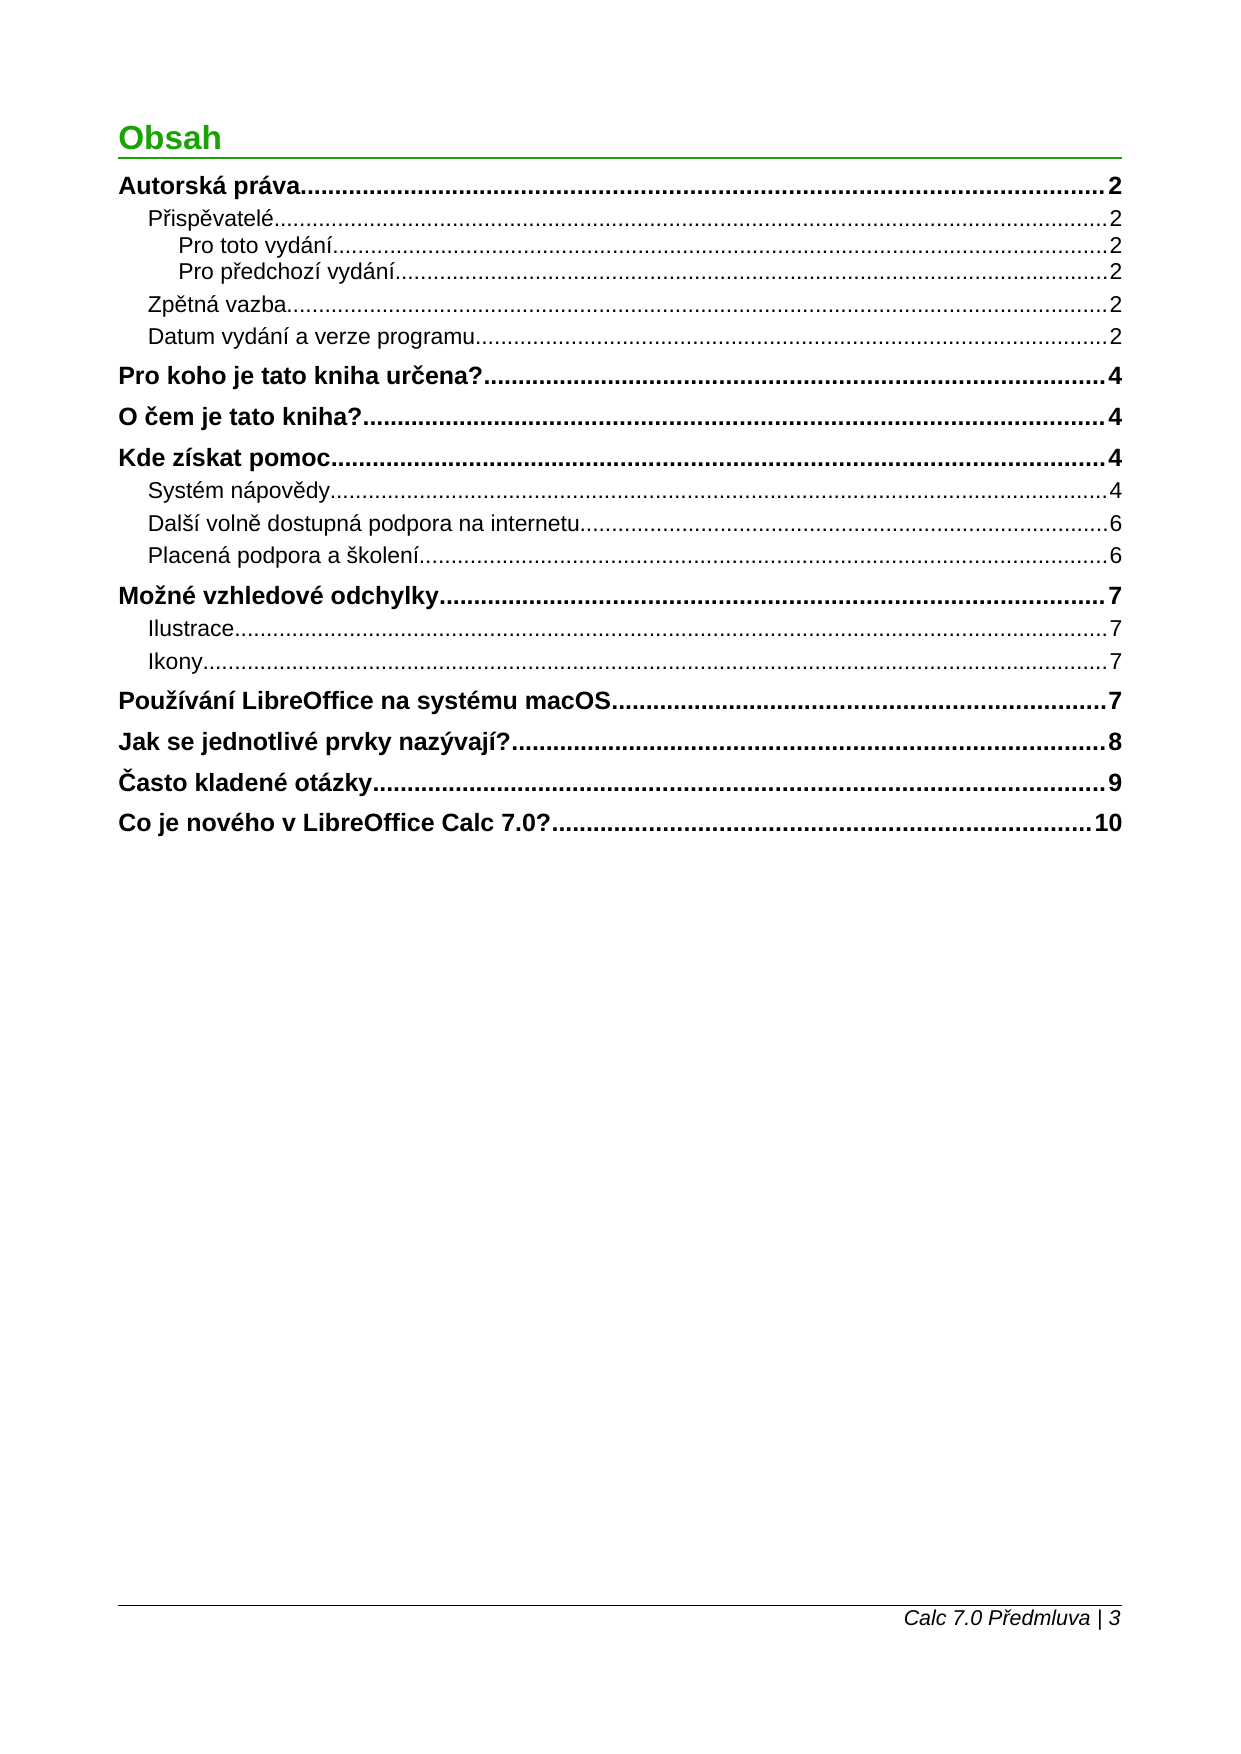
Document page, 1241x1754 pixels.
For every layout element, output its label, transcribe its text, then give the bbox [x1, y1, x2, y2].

text Placená podpora a školení 6 [148, 542, 1122, 569]
text Další volně dostupná podpora na internetu 6 [148, 510, 1122, 536]
text Systém nápovědy 4 [148, 477, 1122, 504]
text Datum vydání a verze programu 2 [148, 323, 1122, 349]
text O čem je tato kniha? 4 [118, 402, 1122, 431]
text Pro koho je tato kniha určena? 4 [118, 361, 1122, 390]
text Používání LibreOffice na systému macOS 7 [118, 686, 1122, 715]
text Zpětná vazba 2 [148, 291, 1122, 317]
text Ilustrace 7 [148, 615, 1122, 642]
subtitle Obsah [118, 118, 1122, 157]
text Přispěvatelé 2 [148, 205, 1122, 232]
text Ikony 7 [148, 648, 1122, 674]
text Možné vzhledové odchylky 7 [118, 581, 1122, 609]
text Co je nového v LibreOffice Calc 7.0? 10 [118, 808, 1122, 837]
text Autorská práva 2 [118, 171, 1122, 199]
text Pro toto vydání 2 [178, 232, 1122, 258]
text Jak se jednotlivé prvky nazývají? 8 [118, 727, 1122, 756]
text Často kladené otázky 9 [118, 768, 1122, 796]
text Pro předchozí vydání 2 [178, 258, 1122, 284]
text Kde získat pomoc 4 [118, 443, 1122, 471]
